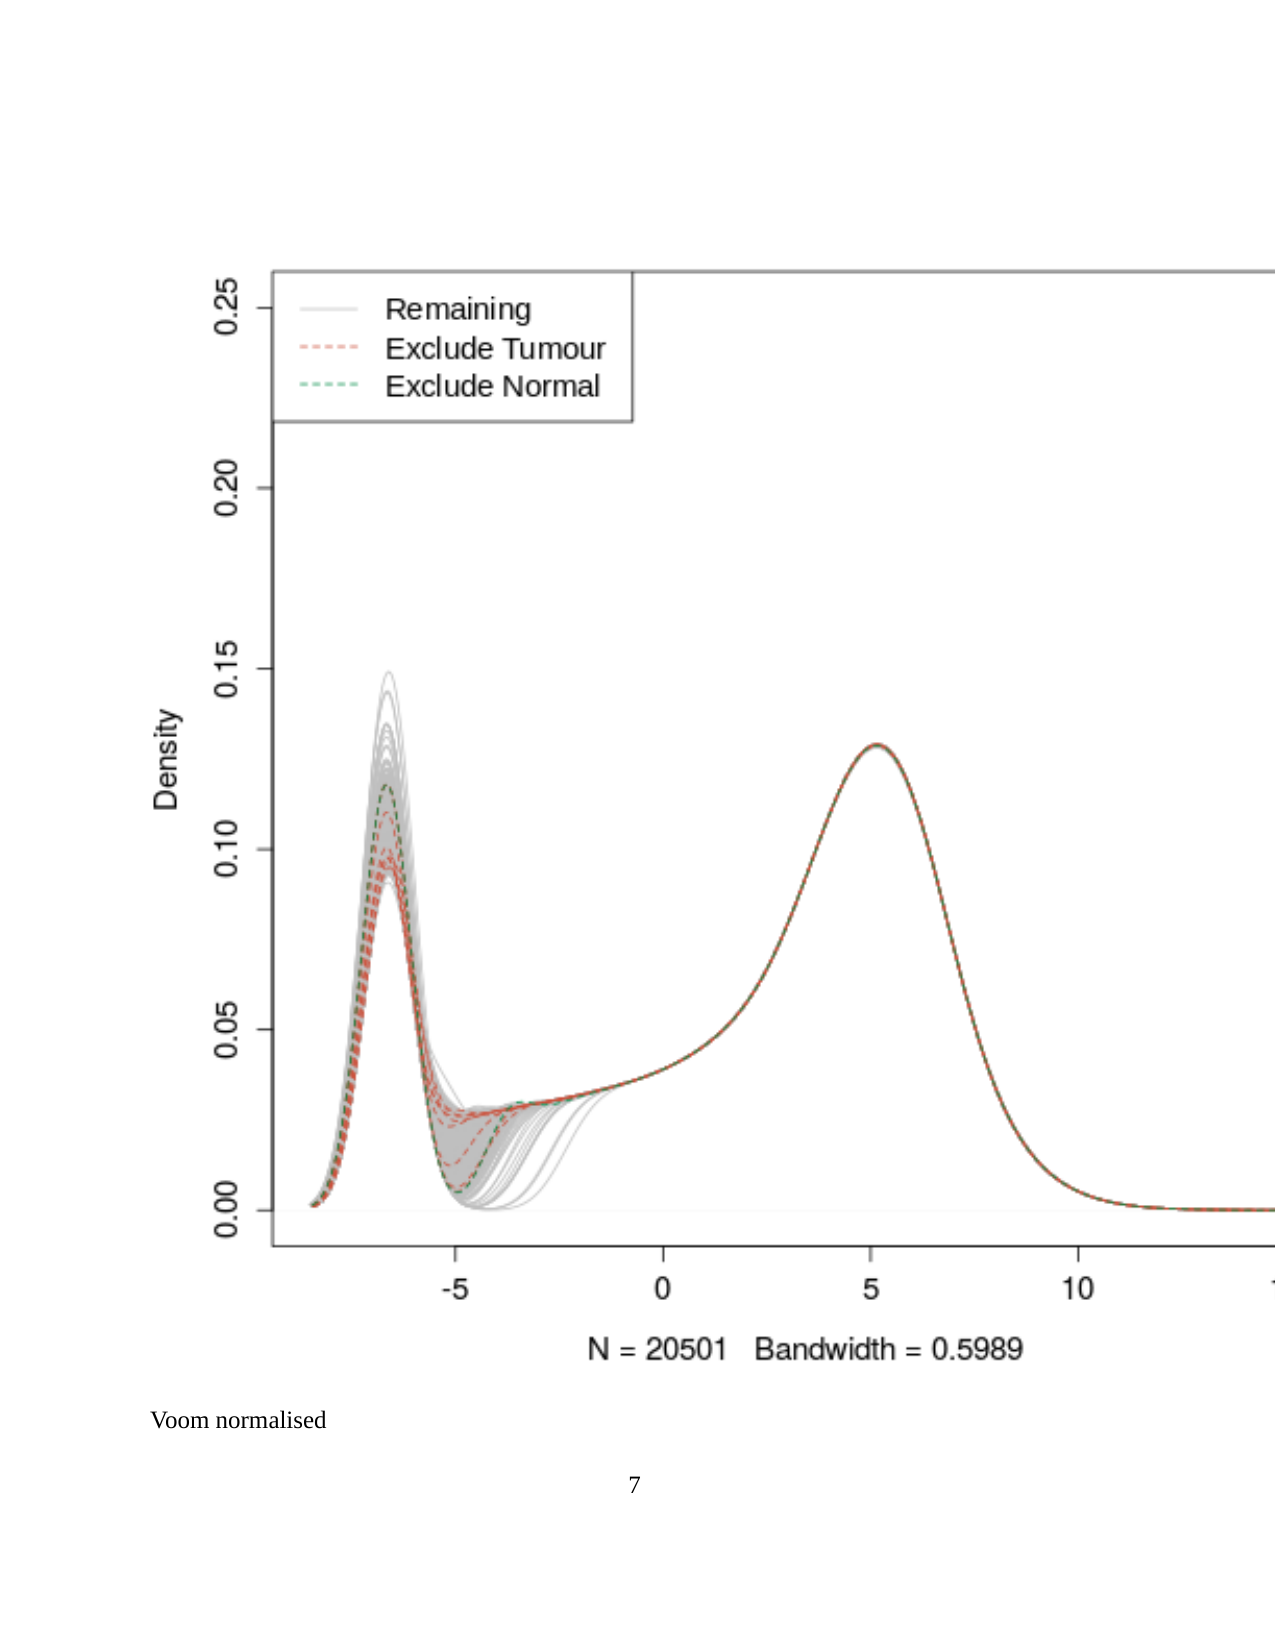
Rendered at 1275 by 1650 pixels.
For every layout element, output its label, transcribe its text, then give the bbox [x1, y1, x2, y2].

picture [150, 150, 1275, 1400]
text Voom normalised [150, 1400, 1125, 1434]
